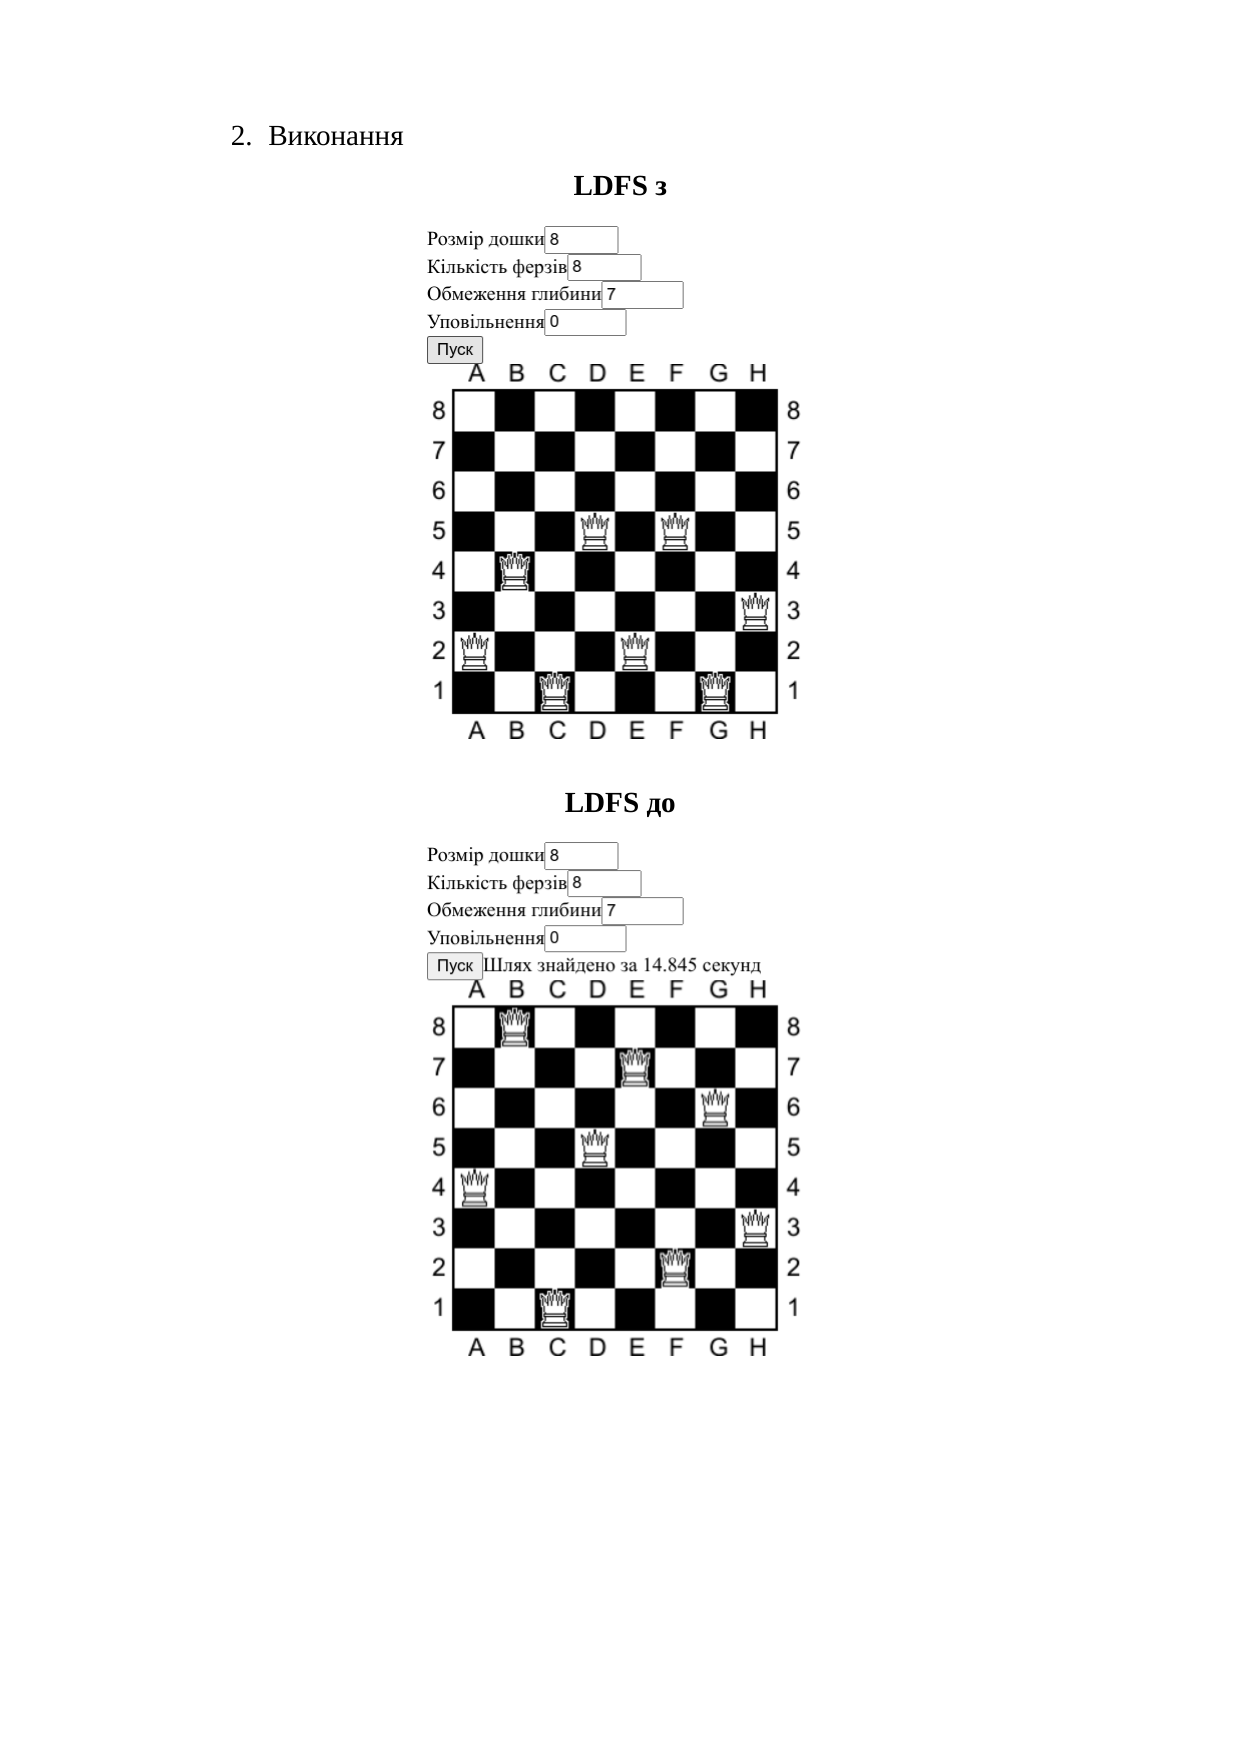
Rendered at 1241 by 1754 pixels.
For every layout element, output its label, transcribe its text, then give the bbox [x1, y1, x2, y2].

text LDFS з [118, 168, 1122, 202]
list Виконання [231, 118, 1122, 152]
picture [420, 835, 820, 1385]
picture [421, 218, 820, 768]
text LDFS до [118, 219, 1122, 818]
